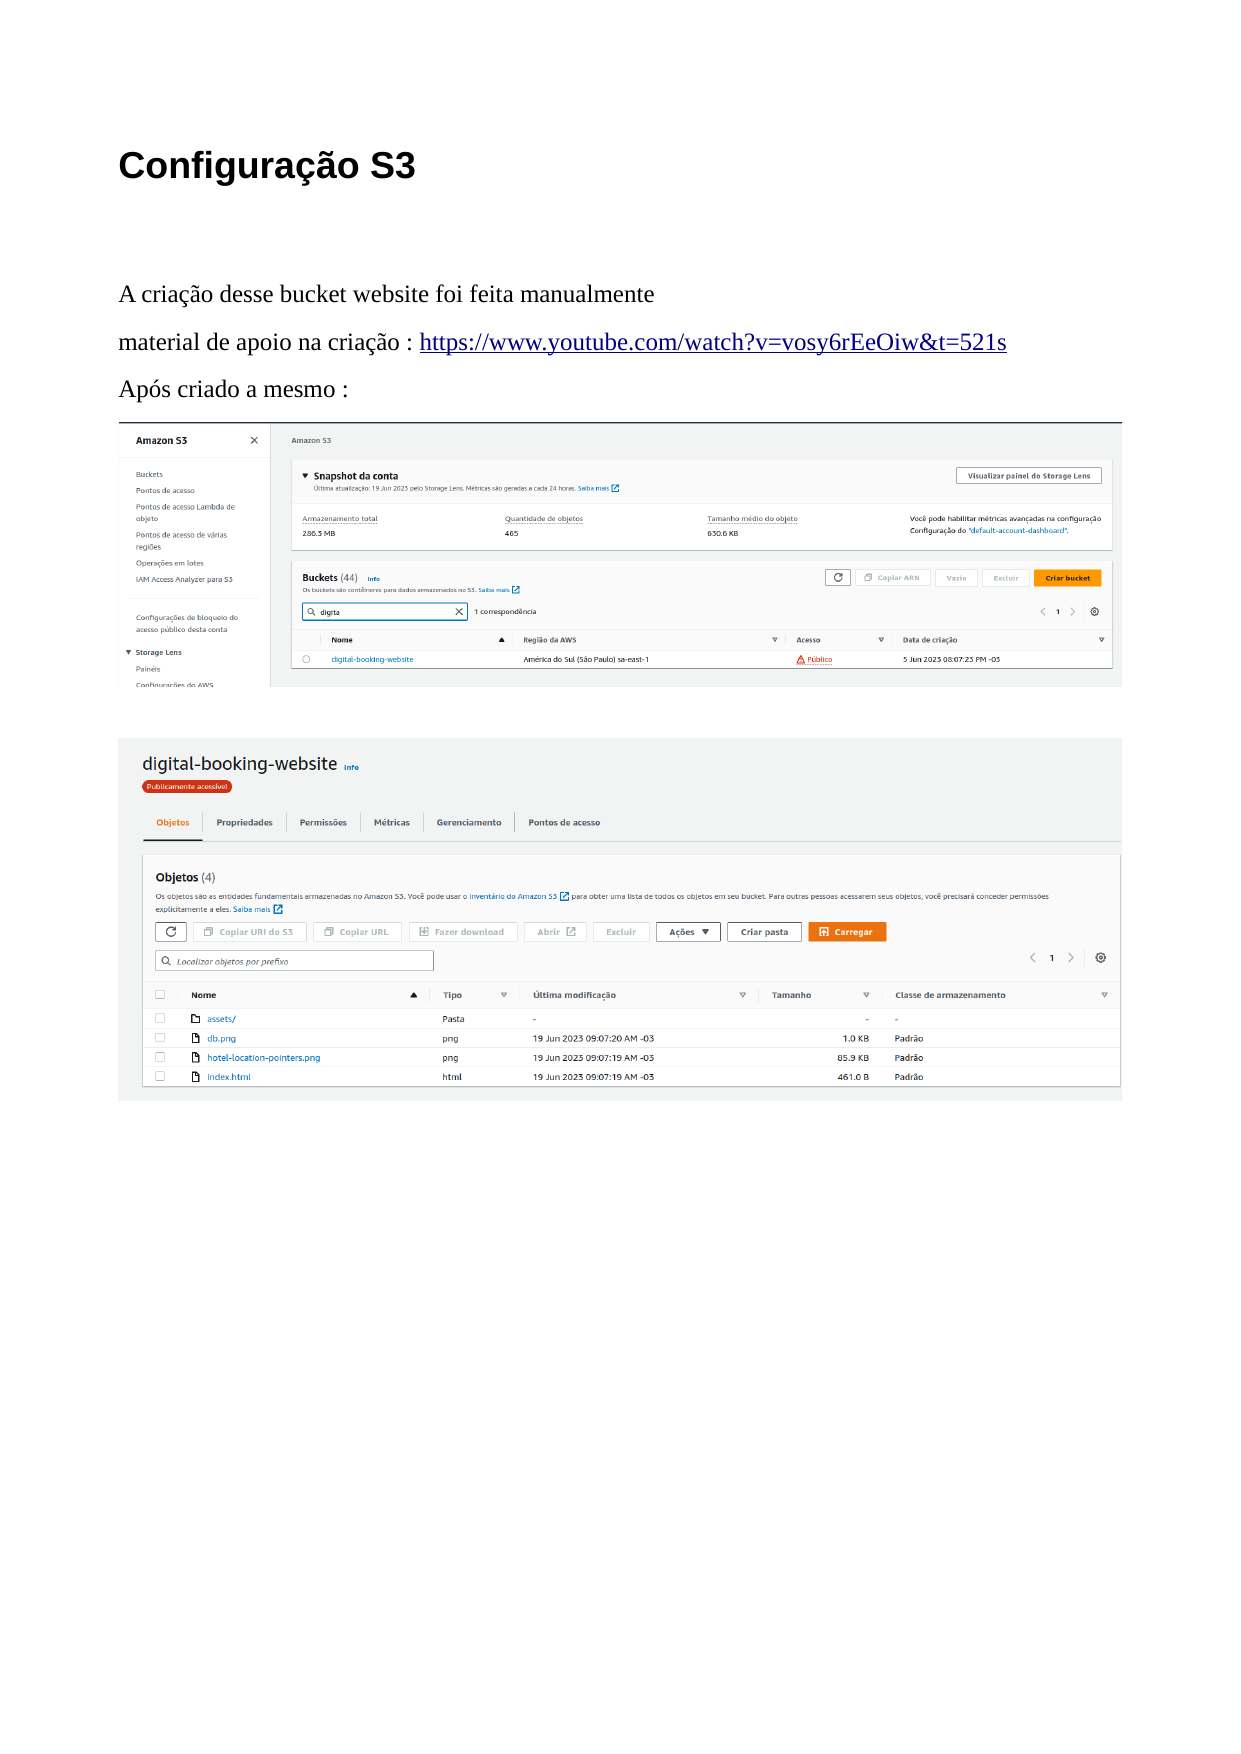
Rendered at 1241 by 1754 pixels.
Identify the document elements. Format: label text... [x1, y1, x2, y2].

picture [118, 422, 1123, 687]
picture [118, 738, 1123, 1101]
text A criação desse bucket website foi feita manualmente [118, 279, 1122, 308]
text material de apoio na criação : https://www.youtube.com/watch?v=vosy6rEeOiw&t=521s [118, 327, 1122, 356]
text Após criado a mesmo : [118, 374, 1122, 403]
subtitle Configuração S3 [118, 143, 1122, 186]
